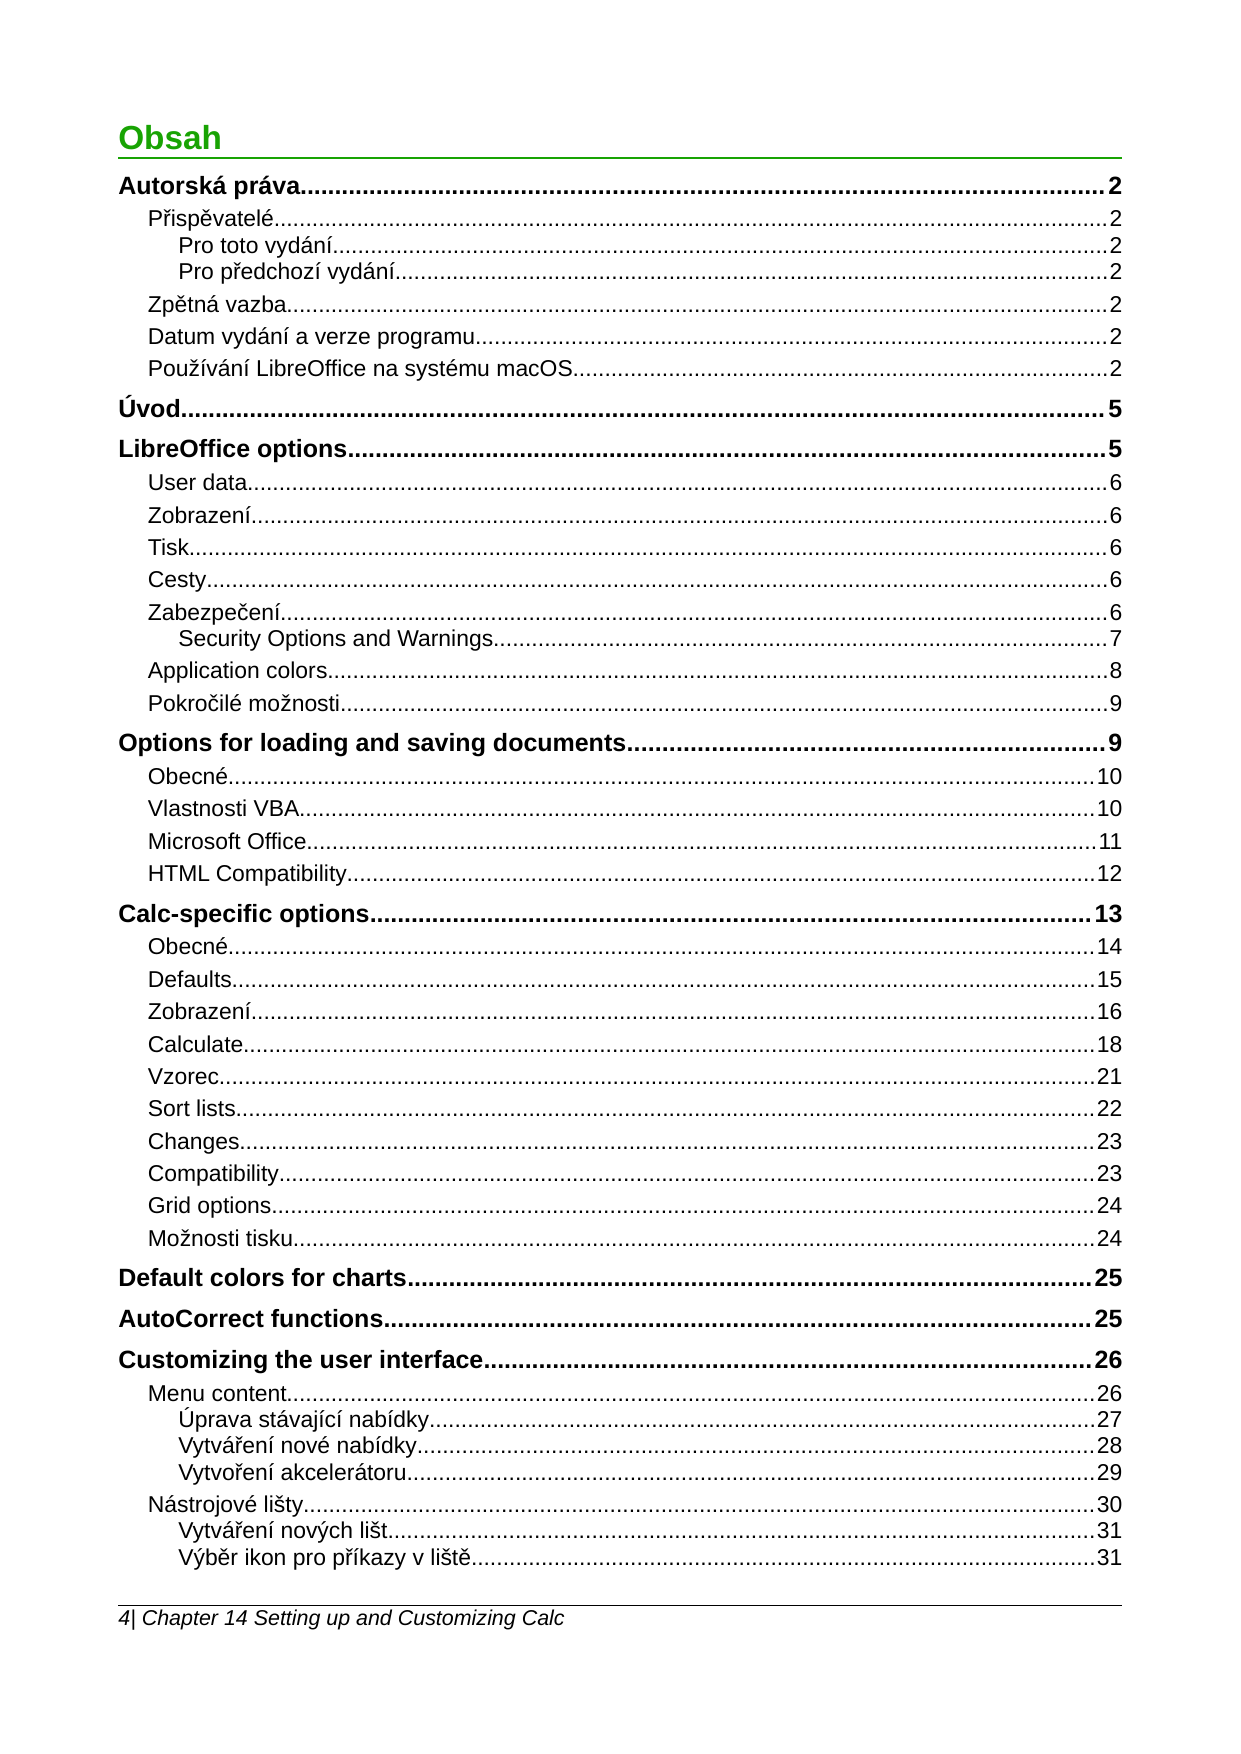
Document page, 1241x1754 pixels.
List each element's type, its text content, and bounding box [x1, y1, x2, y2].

text Options for loading and saving documents 9 [118, 728, 1122, 757]
text Výběr ikon pro příkazy v liště 31 [178, 1544, 1122, 1570]
text HTML Compatibility 12 [148, 860, 1122, 887]
text Calculate 18 [148, 1031, 1122, 1057]
text Přispěvatelé 2 [148, 205, 1122, 232]
text Autorská práva 2 [118, 171, 1122, 199]
subtitle Obsah [118, 118, 1122, 157]
text Vzorec 21 [148, 1063, 1122, 1089]
text User data 6 [148, 469, 1122, 496]
text Vytváření nových lišt 31 [178, 1517, 1122, 1544]
text Zpětná vazba 2 [148, 291, 1122, 317]
text AutoCorrect functions 25 [118, 1304, 1122, 1333]
text Defaults 15 [148, 966, 1122, 992]
text Nástrojové lišty 30 [148, 1491, 1122, 1517]
text Default colors for charts 25 [118, 1263, 1122, 1292]
text Zabezpečení 6 [148, 599, 1122, 625]
text Customizing the user interface 26 [118, 1345, 1122, 1373]
text Vytváření nové nabídky 28 [178, 1432, 1122, 1458]
text Security Options and Warnings 7 [178, 625, 1122, 651]
text Microsoft Office 11 [148, 828, 1122, 854]
text Pokročilé možnosti 9 [148, 690, 1122, 716]
text Changes 23 [148, 1128, 1122, 1154]
text Obecné 10 [148, 763, 1122, 789]
text Calc-specific options 13 [118, 898, 1122, 927]
text Úprava stávající nabídky 27 [178, 1406, 1122, 1432]
text Menu content 26 [148, 1379, 1122, 1406]
text Datum vydání a verze programu 2 [148, 323, 1122, 349]
text Možnosti tisku 24 [148, 1225, 1122, 1251]
text Grid options 24 [148, 1192, 1122, 1219]
text Zobrazení 16 [148, 998, 1122, 1024]
text Úvod 5 [118, 394, 1122, 422]
text Pro předchozí vydání 2 [178, 258, 1122, 284]
text Cesty 6 [148, 566, 1122, 593]
text Application colors 8 [148, 657, 1122, 684]
text Pro toto vydání 2 [178, 232, 1122, 258]
text Compatibility 23 [148, 1160, 1122, 1186]
text Zobrazení 6 [148, 502, 1122, 528]
text Tisk 6 [148, 534, 1122, 560]
text LibreOffice options 5 [118, 434, 1122, 463]
text Sort lists 22 [148, 1095, 1122, 1122]
text Vlastnosti VBA 10 [148, 795, 1122, 822]
text Obecné 14 [148, 933, 1122, 960]
text Vytvoření akcelerátoru 29 [178, 1458, 1122, 1485]
text Používání LibreOffice na systému macOS 2 [148, 355, 1122, 382]
